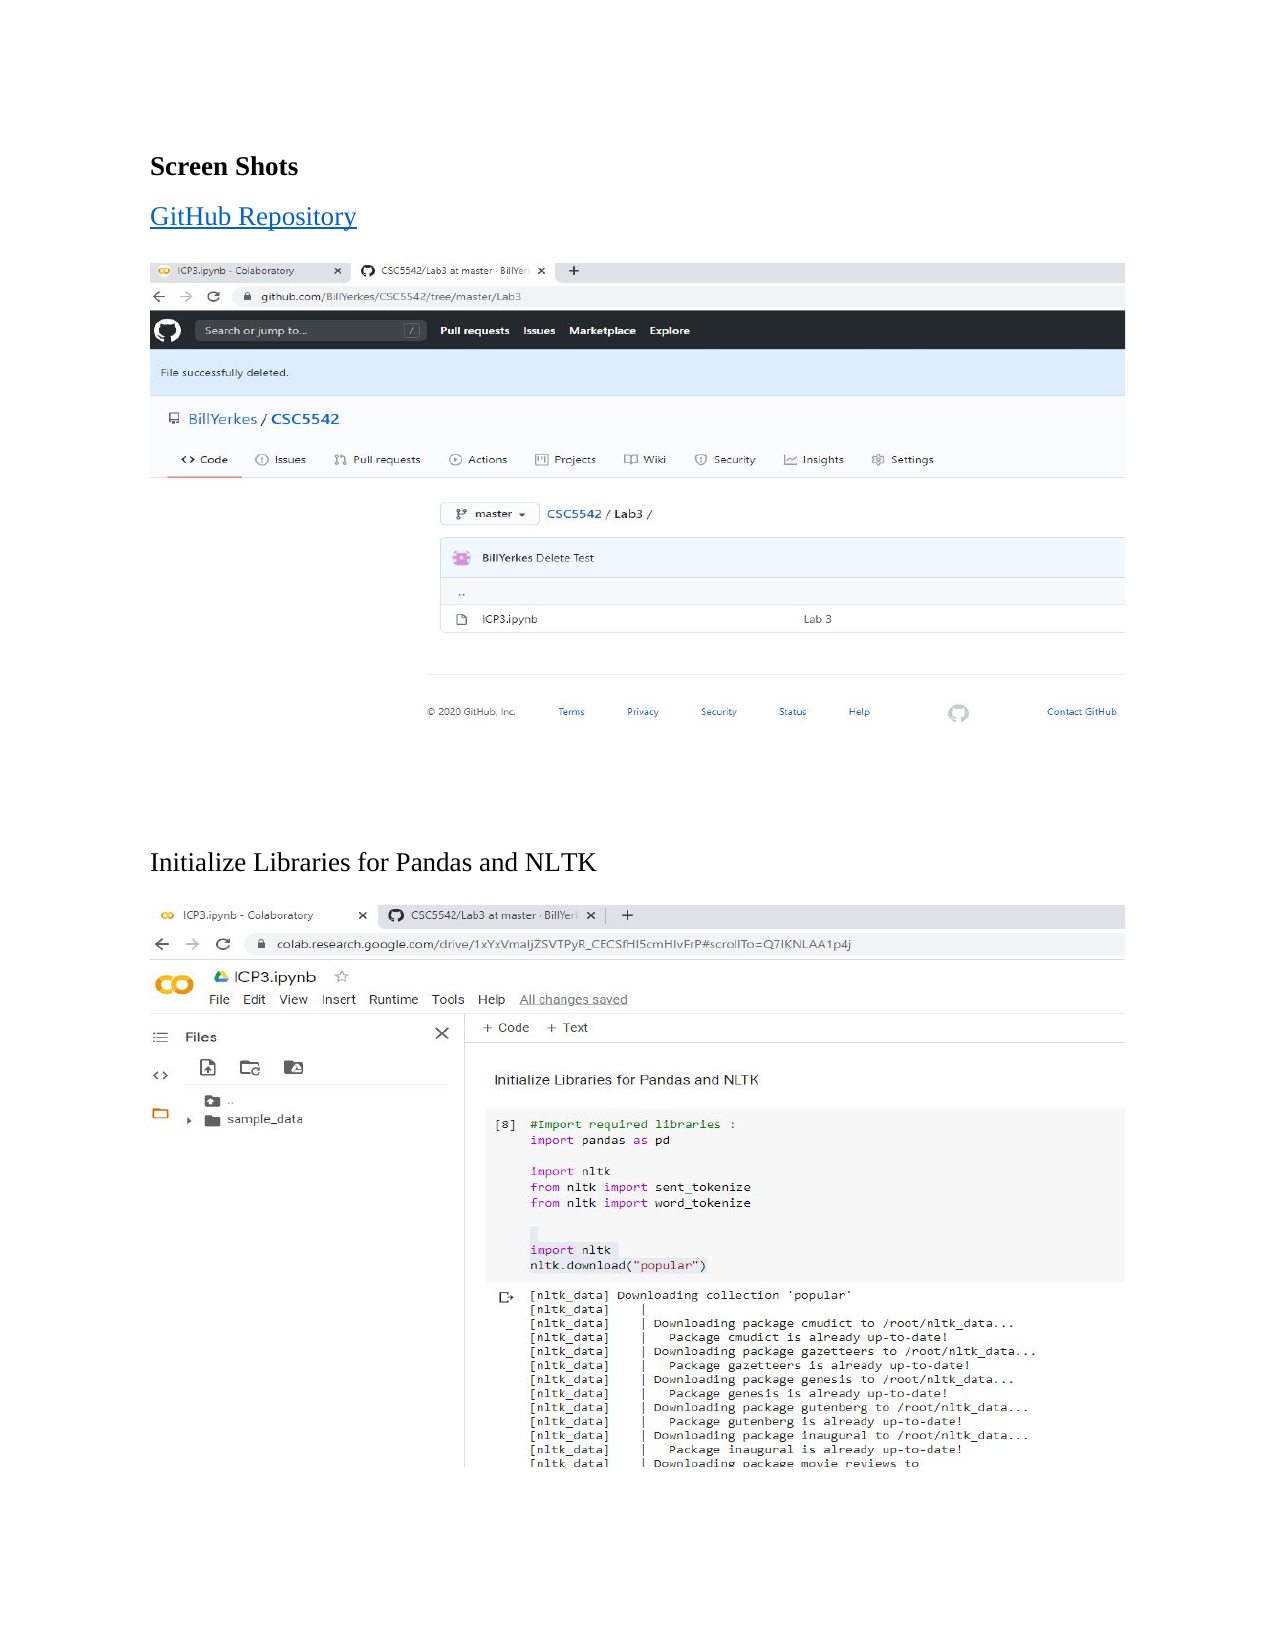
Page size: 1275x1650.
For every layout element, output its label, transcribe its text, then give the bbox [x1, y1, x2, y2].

picture [150, 905, 1125, 1467]
text Initialize Libraries for Pandas and NLTK [150, 823, 1125, 877]
text Screen Shots [150, 150, 1125, 181]
picture [150, 263, 1125, 823]
text GitHub Repository [150, 200, 1125, 231]
text [150, 251, 1125, 263]
